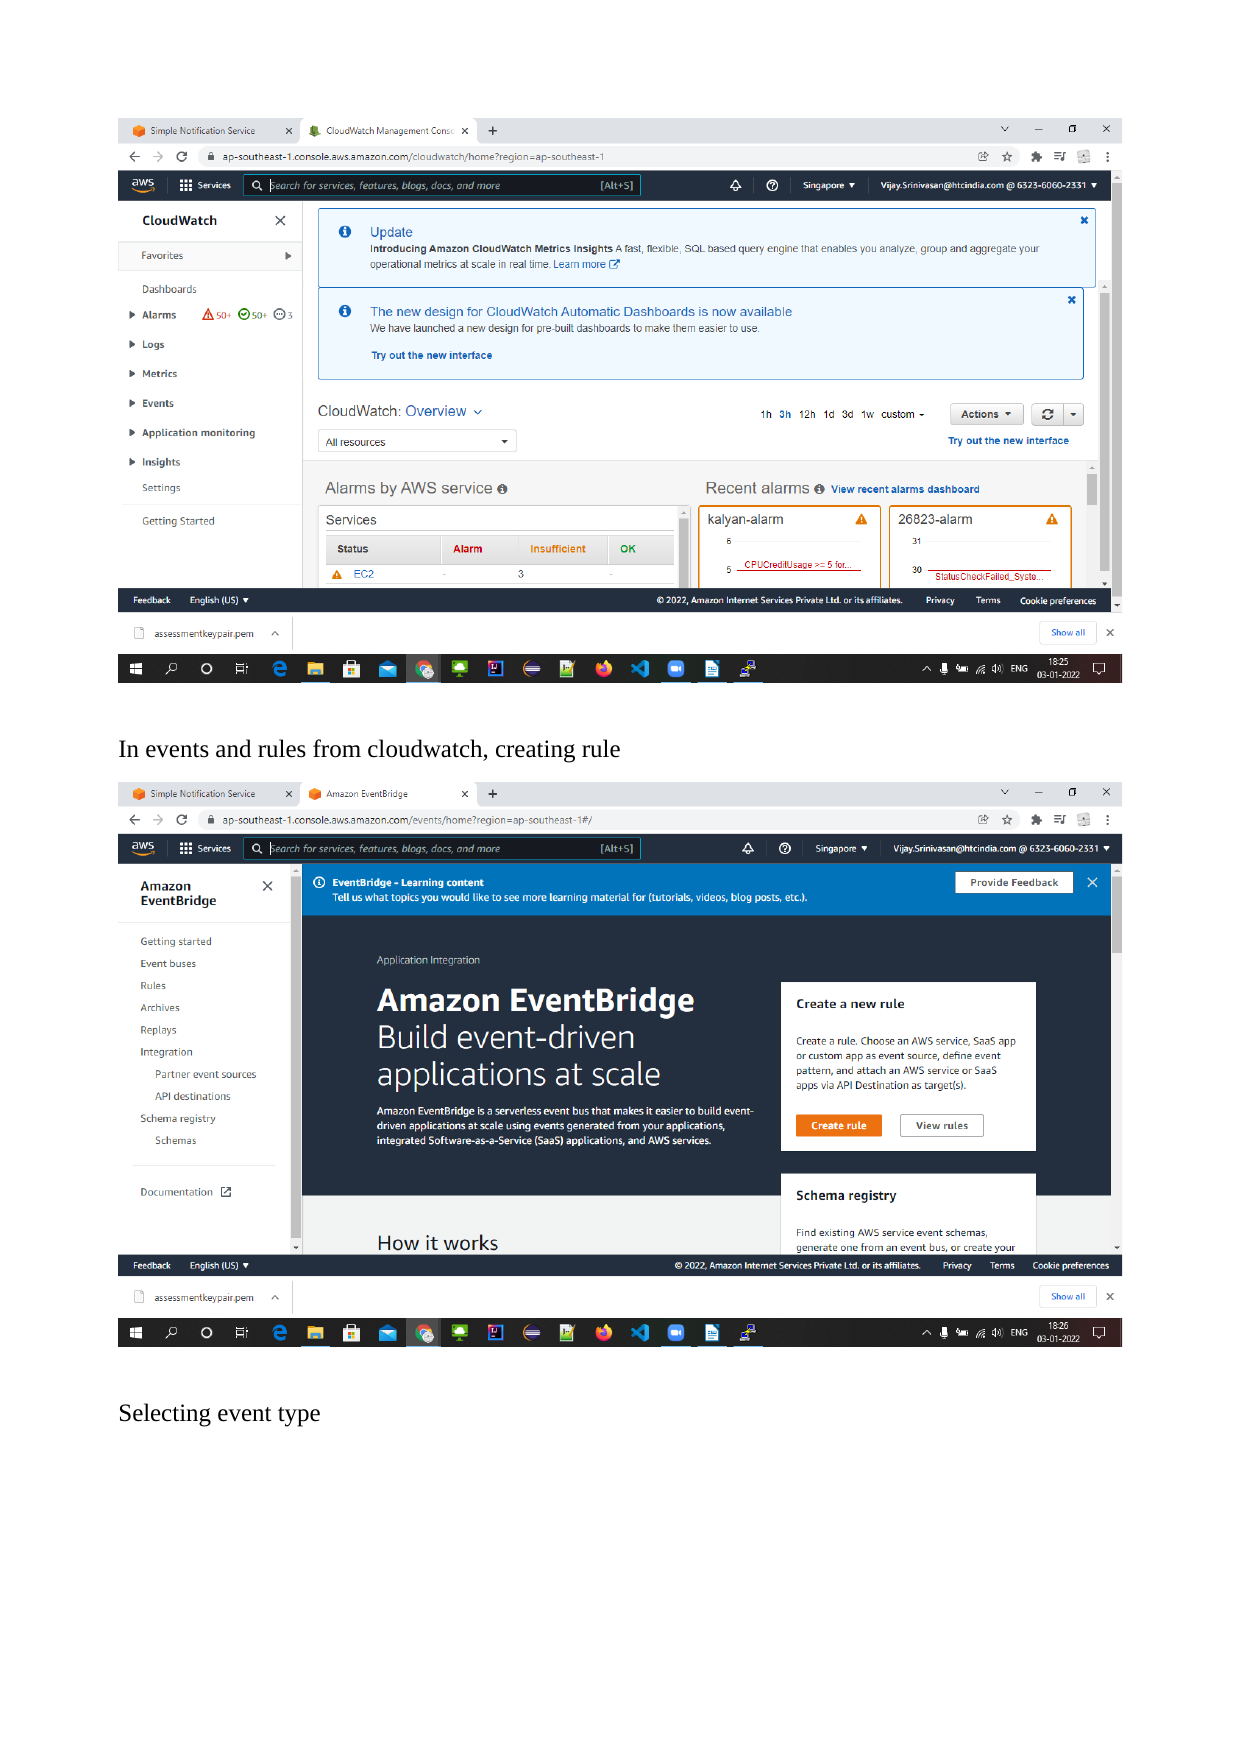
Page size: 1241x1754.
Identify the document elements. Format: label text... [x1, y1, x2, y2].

picture [118, 782, 1123, 1347]
text In events and rules from cloudwatch, creating rule [118, 734, 1122, 763]
text Selecting event type [118, 1398, 1122, 1427]
picture [118, 118, 1123, 683]
